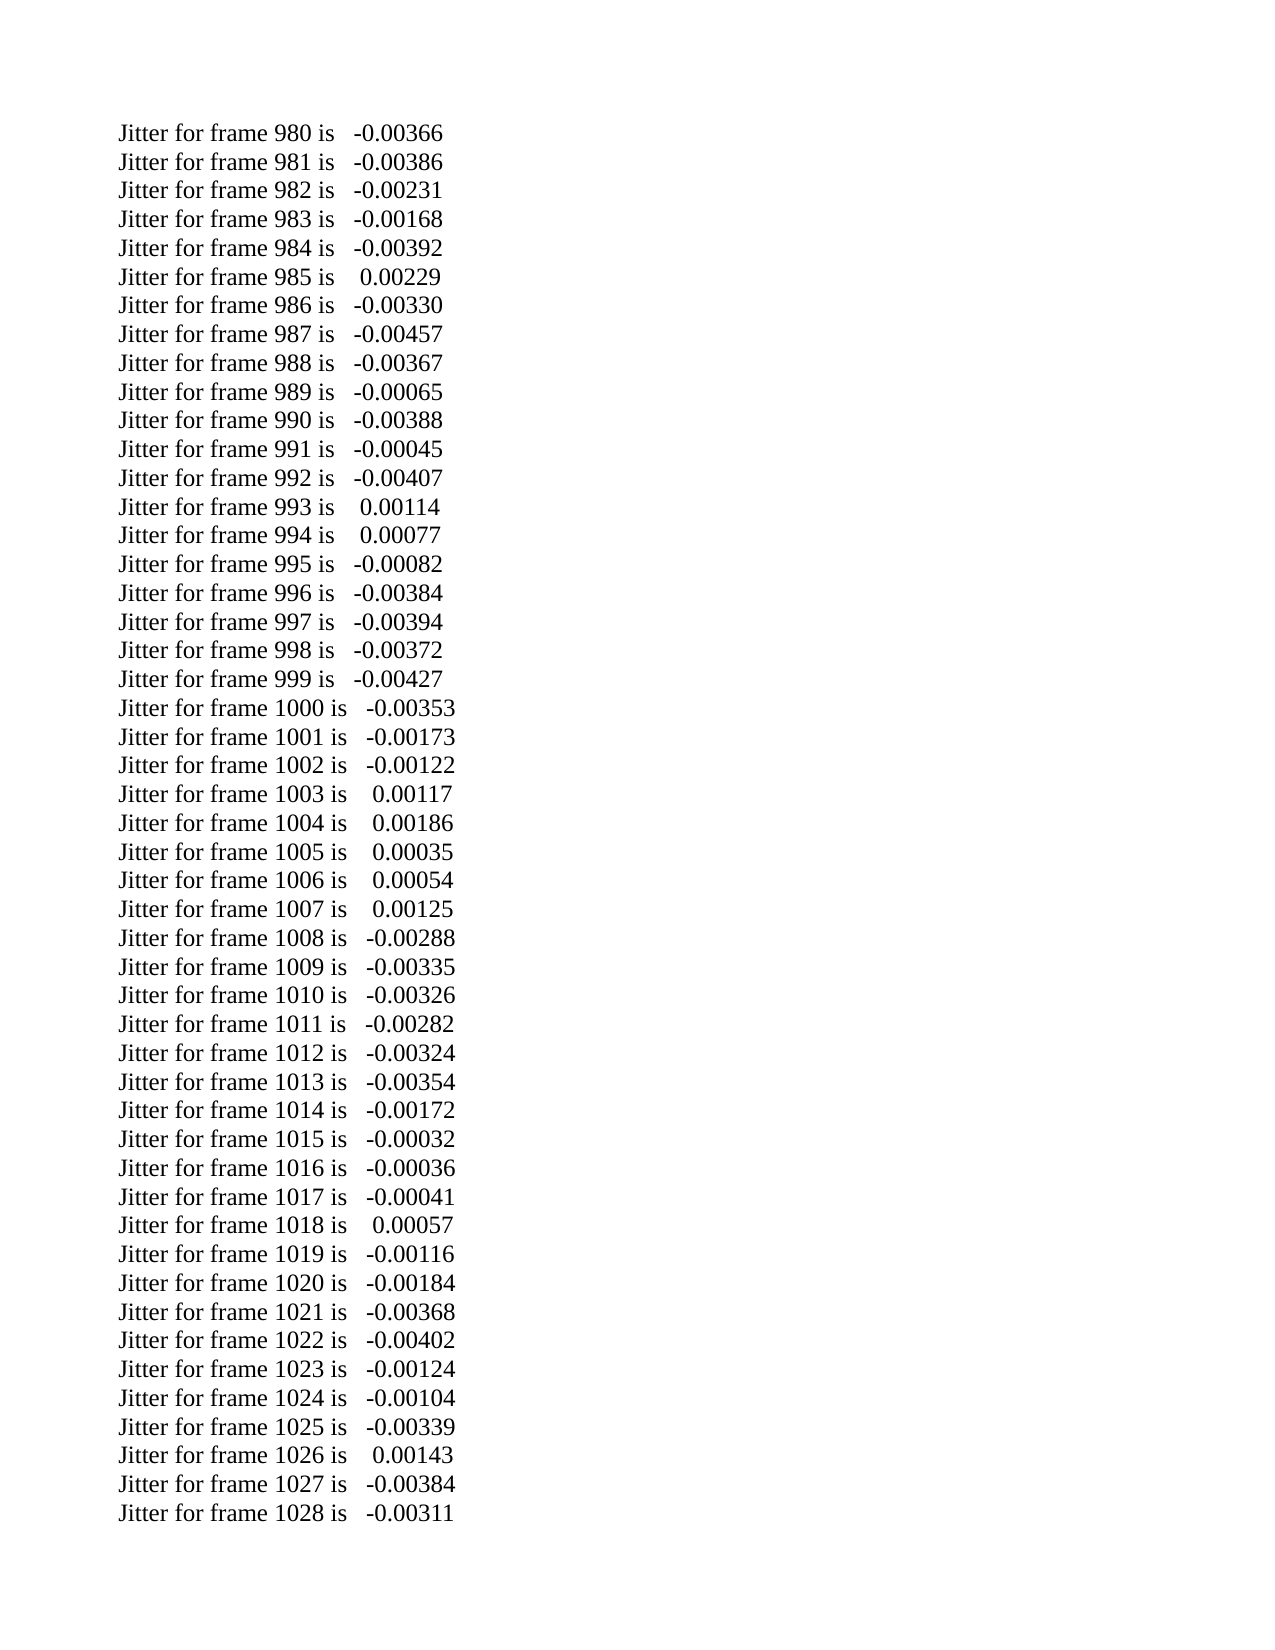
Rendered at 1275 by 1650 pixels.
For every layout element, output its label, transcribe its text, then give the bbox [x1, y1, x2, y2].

text Jitter for frame 983 is -0.00168 [118, 204, 1157, 233]
text Jitter for frame 998 is -0.00372 [118, 636, 1157, 664]
text Jitter for frame 982 is -0.00231 [118, 176, 1157, 204]
text Jitter for frame 1003 is 0.00117 [118, 779, 1157, 808]
text Jitter for frame 981 is -0.00386 [118, 147, 1157, 176]
text Jitter for frame 991 is -0.00045 [118, 434, 1157, 463]
text Jitter for frame 1002 is -0.00122 [118, 751, 1157, 779]
text Jitter for frame 1008 is -0.00288 [118, 923, 1157, 952]
text Jitter for frame 1026 is 0.00143 [118, 1441, 1157, 1469]
text Jitter for frame 1000 is -0.00353 [118, 693, 1157, 722]
text Jitter for frame 999 is -0.00427 [118, 664, 1157, 693]
text Jitter for frame 1022 is -0.00402 [118, 1326, 1157, 1354]
text Jitter for frame 1010 is -0.00326 [118, 981, 1157, 1009]
text Jitter for frame 1006 is 0.00054 [118, 866, 1157, 894]
text Jitter for frame 1015 is -0.00032 [118, 1124, 1157, 1153]
text Jitter for frame 1009 is -0.00335 [118, 952, 1157, 981]
text Jitter for frame 1023 is -0.00124 [118, 1354, 1157, 1383]
text Jitter for frame 984 is -0.00392 [118, 233, 1157, 262]
text Jitter for frame 1025 is -0.00339 [118, 1412, 1157, 1441]
text Jitter for frame 1028 is -0.00311 [118, 1498, 1157, 1527]
text Jitter for frame 987 is -0.00457 [118, 319, 1157, 348]
text Jitter for frame 990 is -0.00388 [118, 406, 1157, 434]
text Jitter for frame 1012 is -0.00324 [118, 1038, 1157, 1067]
text Jitter for frame 986 is -0.00330 [118, 291, 1157, 319]
text Jitter for frame 1004 is 0.00186 [118, 808, 1157, 837]
text Jitter for frame 1007 is 0.00125 [118, 894, 1157, 923]
text Jitter for frame 1020 is -0.00184 [118, 1268, 1157, 1297]
text Jitter for frame 988 is -0.00367 [118, 348, 1157, 377]
text Jitter for frame 1018 is 0.00057 [118, 1211, 1157, 1239]
text Jitter for frame 996 is -0.00384 [118, 578, 1157, 607]
text Jitter for frame 995 is -0.00082 [118, 549, 1157, 578]
text Jitter for frame 1005 is 0.00035 [118, 837, 1157, 866]
text Jitter for frame 992 is -0.00407 [118, 463, 1157, 492]
text Jitter for frame 980 is -0.00366 [118, 118, 1157, 147]
text Jitter for frame 985 is 0.00229 [118, 262, 1157, 291]
text Jitter for frame 1019 is -0.00116 [118, 1239, 1157, 1268]
text Jitter for frame 997 is -0.00394 [118, 607, 1157, 636]
text Jitter for frame 1013 is -0.00354 [118, 1067, 1157, 1096]
text Jitter for frame 1027 is -0.00384 [118, 1469, 1157, 1498]
text Jitter for frame 1001 is -0.00173 [118, 722, 1157, 751]
text Jitter for frame 993 is 0.00114 [118, 492, 1157, 521]
text Jitter for frame 1016 is -0.00036 [118, 1153, 1157, 1182]
text Jitter for frame 1021 is -0.00368 [118, 1297, 1157, 1326]
text Jitter for frame 994 is 0.00077 [118, 521, 1157, 549]
text Jitter for frame 989 is -0.00065 [118, 377, 1157, 406]
text Jitter for frame 1014 is -0.00172 [118, 1096, 1157, 1124]
text Jitter for frame 1017 is -0.00041 [118, 1182, 1157, 1211]
text Jitter for frame 1011 is -0.00282 [118, 1009, 1157, 1038]
text Jitter for frame 1024 is -0.00104 [118, 1383, 1157, 1412]
